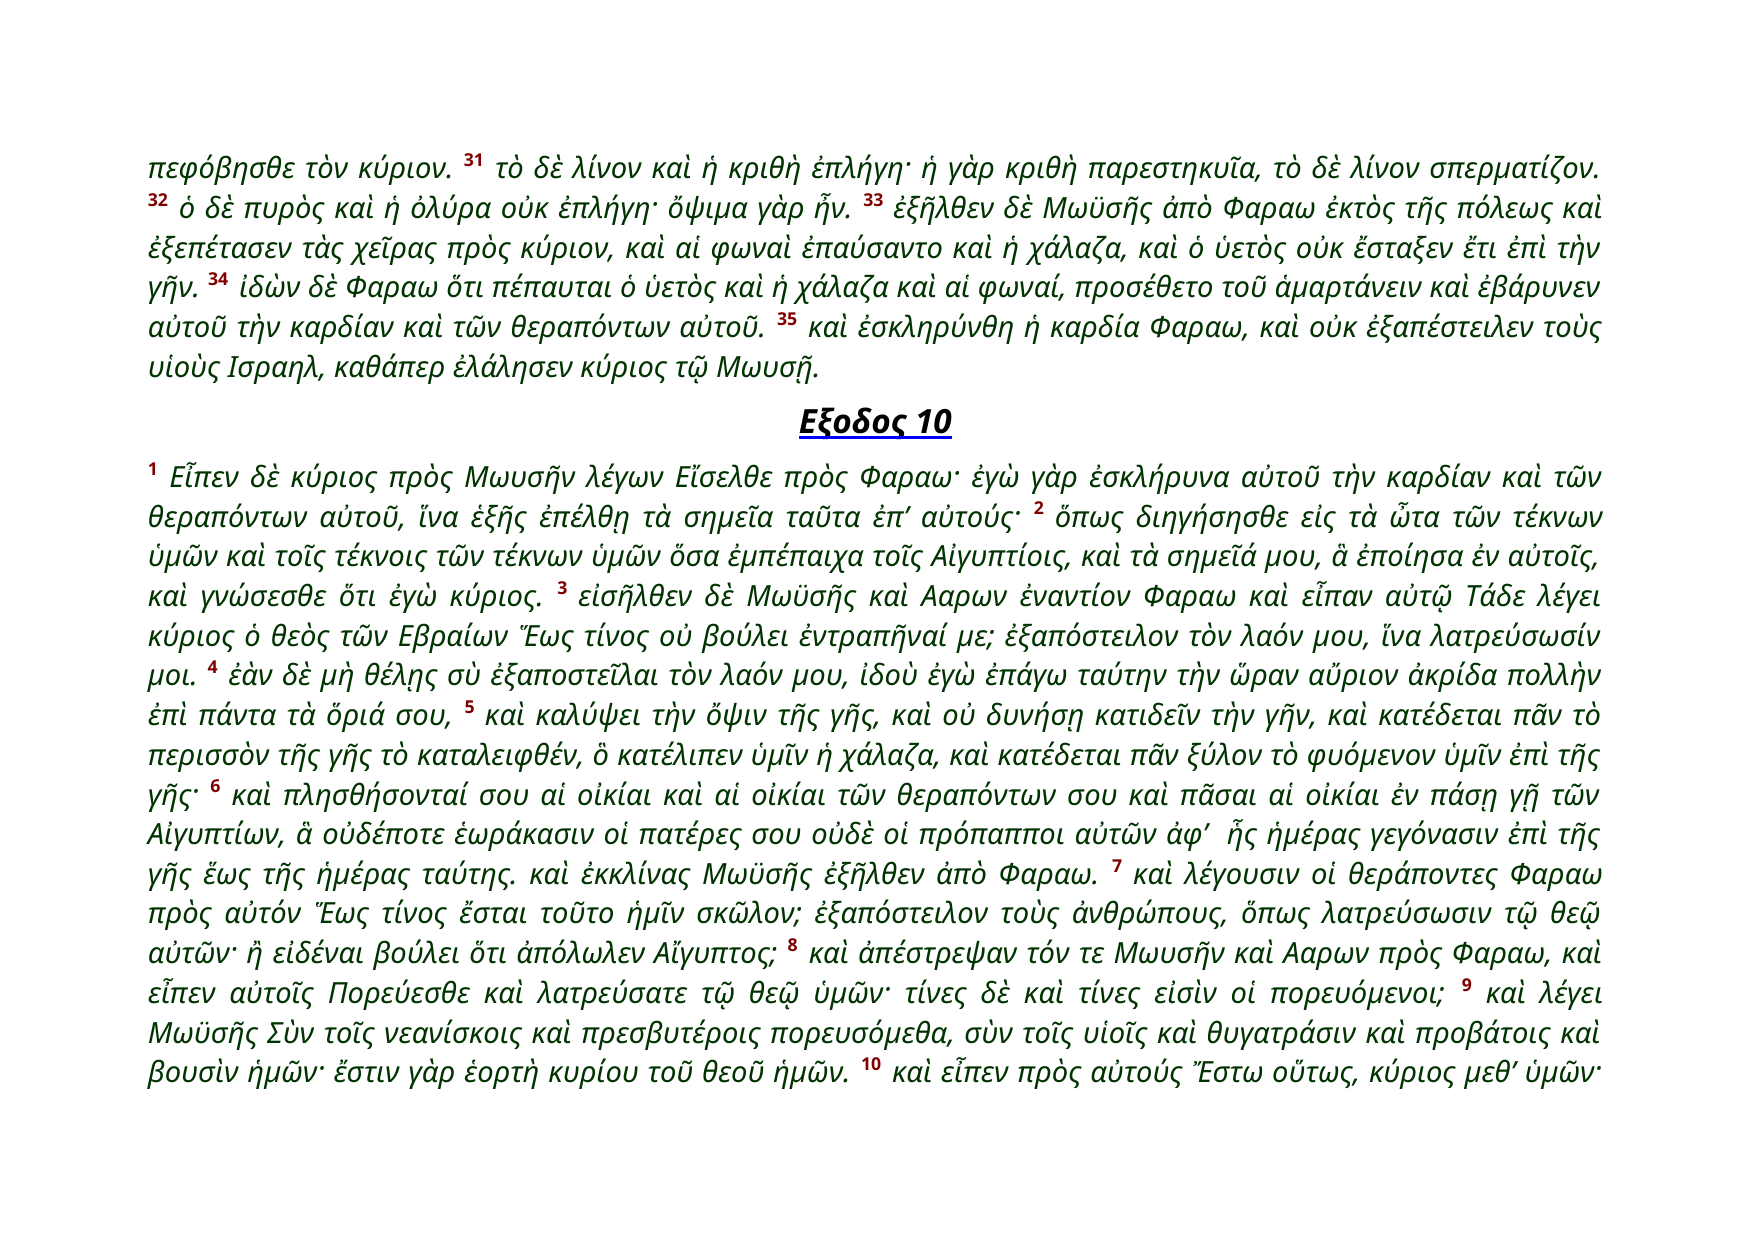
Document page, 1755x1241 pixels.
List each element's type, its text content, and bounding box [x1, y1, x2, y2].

text 1 Εἶπεν δὲ κύριος πρὸς Μωυσῆν λέγων Εἴσελθε πρὸς Φαραω· ἐγὼ γὰρ ἐσκλήρυνα αὐτοῦ τὴν καρδίαν καὶ τῶν θεραπόντων αὐτοῦ, ἵνα ἑξῆς ἐπέλθῃ τὰ σημεῖα ταῦτα ἐπ’ αὐτούς· 2 ὅπως διηγήσησθε εἰς τὰ ὦτα τῶν τέκνων ὑμῶν καὶ τοῖς τέκνοις τῶν τέκνων ὑμῶν ὅσα ἐμπέπαιχα τοῖς Αἰγυπτίοις, καὶ τὰ σημεῖά μου, ἃ ἐποίησα ἐν αὐτοῖς, καὶ γνώσεσθε ὅτι ἐγὼ κύριος. 3 εἰσῆλθεν δὲ Μωϋσῆς καὶ Ααρων ἐναντίον Φαραω καὶ εἶπαν αὐτῷ Τάδε λέγει κύριος ὁ θεὸς τῶν Εβραίων Ἕως τίνος οὐ βούλει ἐντραπῆναί με; ἐξαπόστειλον τὸν λαόν μου, ἵνα λατρεύσωσίν μοι. 4 ἐὰν δὲ μὴ θέλῃς σὺ ἐξαποστεῖλαι τὸν λαόν μου, ἰδοὺ ἐγὼ ἐπάγω ταύτην τὴν ὥραν αὔριον ἀκρίδα πολλὴν ἐπὶ πάντα τὰ ὅριά σου, 5 καὶ καλύψει τὴν ὄψιν τῆς γῆς, καὶ οὐ δυνήσῃ κατιδεῖν τὴν γῆν, καὶ κατέδεται πᾶν τὸ περισσὸν τῆς γῆς τὸ καταλειφθέν, ὃ κατέλιπεν ὑμῖν ἡ χάλαζα, καὶ κατέδεται πᾶν ξύλον τὸ φυόμενον ὑμῖν ἐπὶ τῆς γῆς· 6 καὶ πλησθήσονταί σου αἱ οἰκίαι καὶ αἱ οἰκίαι τῶν θεραπόντων σου καὶ πᾶσαι αἱ οἰκίαι ἐν πάσῃ γῇ τῶν Αἰγυπτίων, ἃ οὐδέποτε ἑωράκασιν οἱ πατέρες σου οὐδὲ οἱ πρόπαπποι αὐτῶν ἀφ’ ἧς ἡμέρας γεγόνασιν ἐπὶ τῆς γῆς ἕως τῆς ἡμέρας ταύτης. καὶ ἐκκλίνας Μωϋσῆς ἐξῆλθεν ἀπὸ Φαραω. 7 καὶ λέγουσιν οἱ θεράποντες Φαραω πρὸς αὐτόν Ἕως τίνος ἔσται τοῦτο ἡμῖν σκῶλον; ἐξαπόστειλον τοὺς ἀνθρώπους, ὅπως λατρεύσωσιν τῷ θεῷ αὐτῶν· ἢ εἰδέναι βούλει ὅτι ἀπόλωλεν Αἴγυπτος; 8 καὶ ἀπέστρεψαν τόν τε Μωυσῆν καὶ Ααρων πρὸς Φαραω, καὶ εἶπεν αὐτοῖς Πορεύεσθε καὶ λατρεύσατε τῷ θεῷ ὑμῶν· τίνες δὲ καὶ τίνες εἰσὶν οἱ πορευόμενοι; 9 καὶ λέγει Μωϋσῆς Σὺν τοῖς νεανίσκοις καὶ πρεσβυτέροις πορευσόμεθα, σὺν τοῖς υἱοῖς καὶ θυγατράσιν καὶ προβάτοις καὶ βουσὶν ἡμῶν· ἔστιν γὰρ ἑορτὴ κυρίου τοῦ θεοῦ ἡμῶν. 10 καὶ εἶπεν πρὸς αὐτούς Ἔστω οὕτως, κύριος μεθ’ ὑμῶν· [148, 456, 1606, 1091]
text πεφόβησθε τὸν κύριον. 31 τὸ δὲ λίνον καὶ ἡ κριθὴ ἐπλήγη· ἡ γὰρ κριθὴ παρεστηκυῖα, τὸ δὲ λίνον σπερματίζον. 32 ὁ δὲ πυρὸς καὶ ἡ ὀλύρα οὐκ ἐπλήγη· ὄψιμα γὰρ ἦν. 33 ἐξῆλθεν δὲ Μωϋσῆς ἀπὸ Φαραω ἐκτὸς τῆς πόλεως καὶ ἐξεπέτασεν τὰς χεῖρας πρὸς κύριον, καὶ αἱ φωναὶ ἐπαύσαντο καὶ ἡ χάλαζα, καὶ ὁ ὑετὸς οὐκ ἔσταξεν ἔτι ἐπὶ τὴν γῆν. 34 ἰδὼν δὲ Φαραω ὅτι πέπαυται ὁ ὑετὸς καὶ ἡ χάλαζα καὶ αἱ φωναί, προσέθετο τοῦ ἁμαρτάνειν καὶ ἐβάρυνεν αὐτοῦ τὴν καρδίαν καὶ τῶν θεραπόντων αὐτοῦ. 35 καὶ ἐσκληρύνθη ἡ καρδία Φαραω, καὶ οὐκ ἐξαπέστειλεν τοὺς υἱοὺς Ισραηλ, καθάπερ ἐλάλησεν κύριος τῷ Μωυσῇ. [148, 148, 1606, 386]
text Εξοδος 10 [148, 398, 1606, 444]
